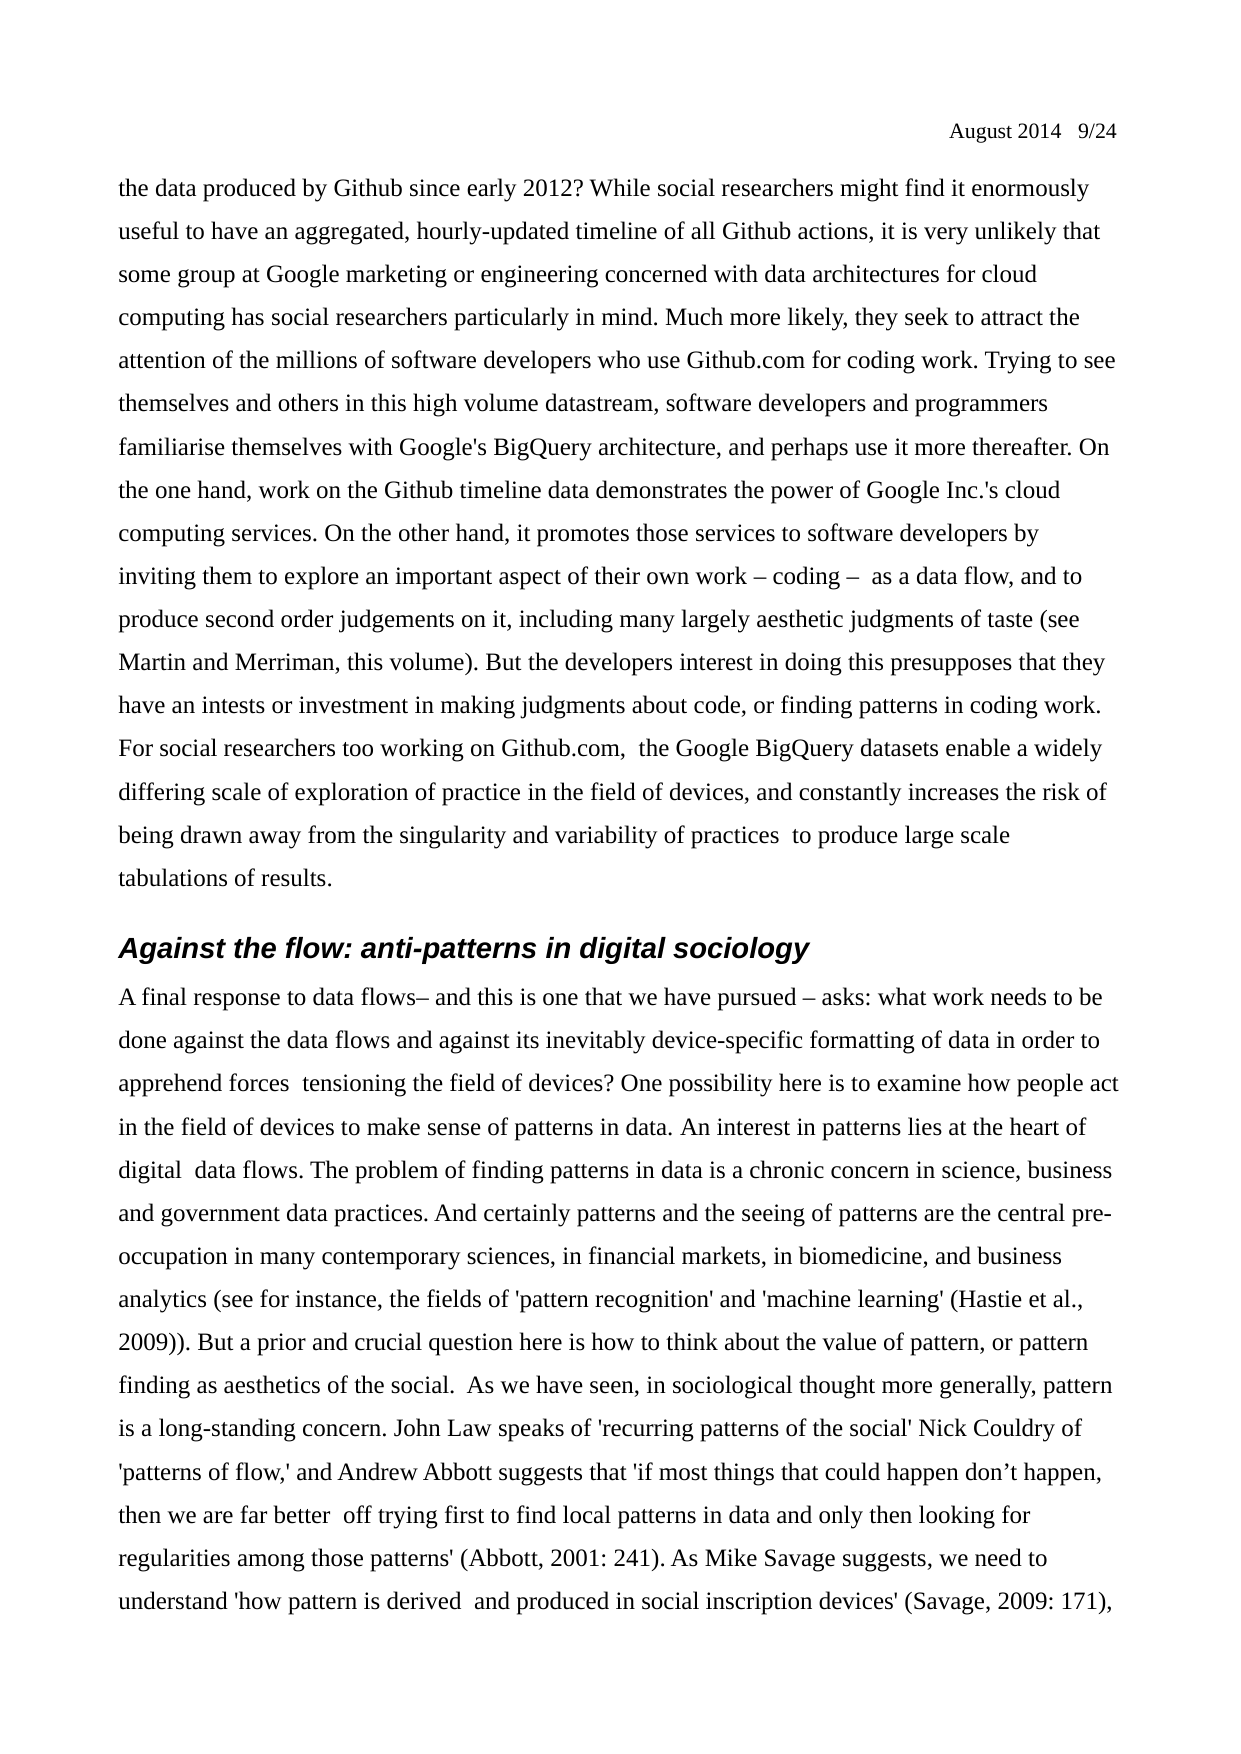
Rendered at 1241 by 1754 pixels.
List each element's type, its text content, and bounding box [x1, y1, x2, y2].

text the data produced by Github since early 2012? While social researchers might find it enormously useful to have an aggregated, hourly-updated timeline of all Github actions, it is very unlikely that some group at Google marketing or engineering concerned with data architectures for cloud computing has social researchers particularly in mind. Much more likely, they seek to attract the attention of the millions of software developers who use Github.com for coding work. Trying to see themselves and others in this high volume datastream, software developers and programmers familiarise themselves with Google's BigQuery architecture, and perhaps use it more thereafter. On the one hand, work on the Github timeline data demonstrates the power of Google Inc.'s cloud computing services. On the other hand, it promotes those services to software developers by inviting them to explore an important aspect of their own work – coding – as a data flow, and to produce second order judgements on it, including many largely aesthetic judgments of taste (see Martin and Merriman, this volume). But the developers interest in doing this presupposes that they have an intests or investment in making judgments about code, or finding patterns in coding work. For social researchers too working on Github.com, the Google BigQuery datasets enable a widely differing scale of exploration of practice in the field of devices, and constantly increases the risk of being drawn away from the singularity and variability of practices to produce large scale tabulations of results. [118, 173, 1122, 892]
text A final response to data flows– and this is one that we have pursued – asks: what work needs to be done against the data flows and against its inevitably device-specific formatting of data in order to apprehend forces tensioning the field of devices? One possibility here is to examine how people act in the field of devices to make sense of patterns in data. An interest in patterns lies at the heart of digital data flows. The problem of finding patterns in data is a chronic concern in science, business and government data practices. And certainly patterns and the seeing of patterns are the central pre-occupation in many contemporary sciences, in financial markets, in biomedicine, and business analytics (see for instance, the fields of 'pattern recognition' and 'machine learning' (Hastie et al., 2009)). But a prior and crucial question here is how to think about the value of pattern, or pattern finding as aesthetics of the social. As we have seen, in sociological thought more generally, pattern is a long-standing concern. John Law speaks of 'recurring patterns of the social' Nick Couldry of 'patterns of flow,' and Andrew Abbott suggests that 'if most things that could happen don’t happen, then we are far better off trying first to find local patterns in data and only then looking for regularities among those patterns' (Abbott, 2001: 241). As Mike Savage suggests, we need to understand 'how pattern is derived and produced in social inscription devices' (Savage, 2009: 171), [118, 982, 1122, 1615]
subtitle Against the flow: anti-patterns in digital sociology [118, 931, 1122, 964]
